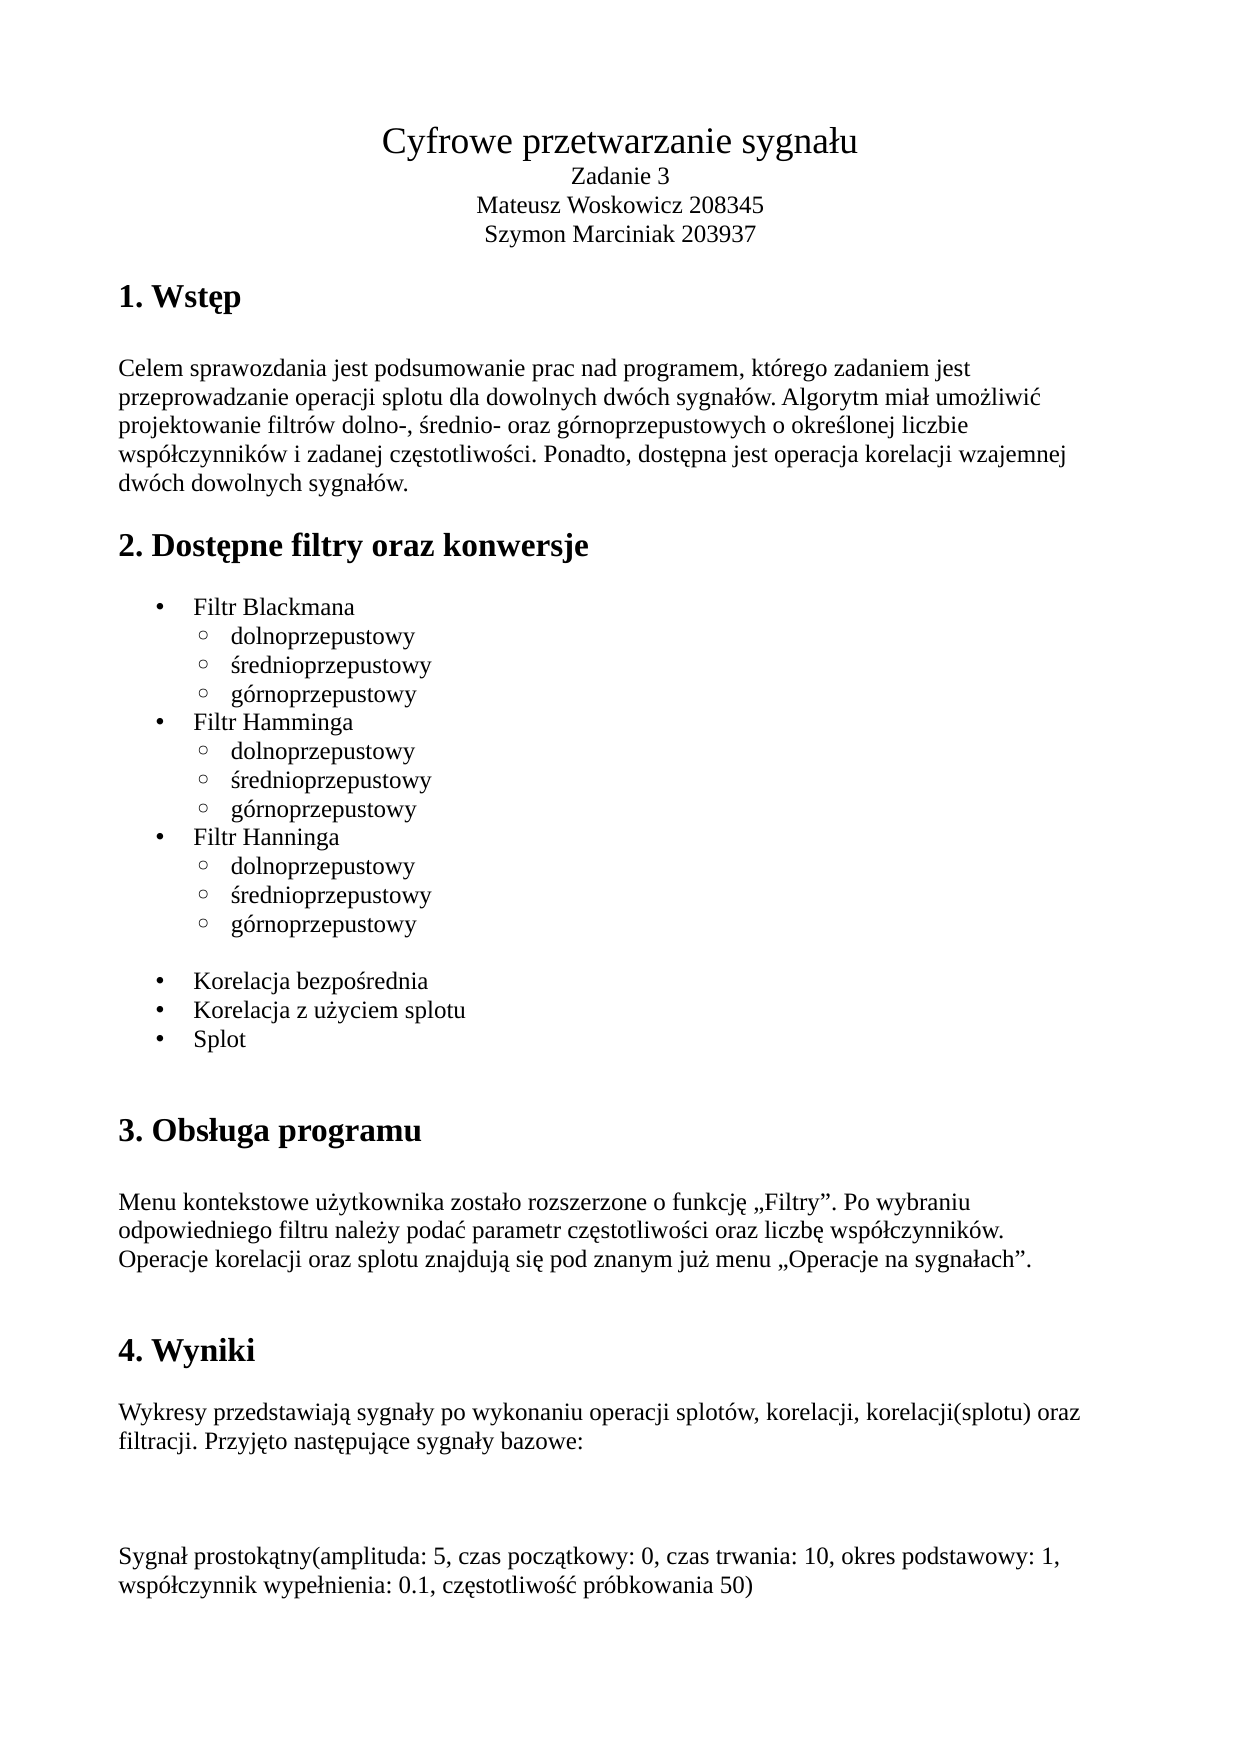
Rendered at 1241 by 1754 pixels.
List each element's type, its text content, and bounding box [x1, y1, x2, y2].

list Filtr Hanninga [156, 822, 1122, 851]
list średnioprzepustowy [193, 650, 1122, 679]
list górnoprzepustowy [193, 679, 1122, 707]
list średnioprzepustowy [193, 880, 1122, 909]
list Korelacja z użyciem splotu [156, 995, 1122, 1024]
text Celem sprawozdania jest podsumowanie prac nad programem, którego zadaniem jest przeprowadzanie operacji splotu dla dowolnych dwóch sygnałów. Algorytm miał umożliwić projektowanie filtrów dolno-, średnio- oraz górnoprzepustowych o określonej liczbie współczynników i zadanej częstotliwości. Ponadto, dostępna jest operacja korelacji wzajemnej dwóch dowolnych sygnałów. [118, 353, 1122, 497]
text Operacje korelacji oraz splotu znajdują się pod znanym już menu „Operacje na sygnałach”. [118, 1244, 1122, 1273]
list Filtr Hamminga [156, 707, 1122, 736]
list dolnoprzepustowy [193, 851, 1122, 880]
list średnioprzepustowy [193, 765, 1122, 794]
text 1. Wstęp [118, 276, 1122, 314]
list dolnoprzepustowy [193, 736, 1122, 765]
text Menu kontekstowe użytkownika zostało rozszerzone o funkcję „Filtry”. Po wybraniu odpowiedniego filtru należy podać parametr częstotliwości oraz liczbę współczynników. [118, 1187, 1122, 1244]
list Korelacja bezpośrednia [156, 966, 1122, 995]
text 4. Wyniki [118, 1330, 1122, 1369]
text 3. Obsługa programu [118, 1110, 1122, 1148]
text Cyfrowe przetwarzanie sygnału [118, 118, 1122, 161]
text Zadanie 3 [118, 161, 1122, 190]
list Filtr Blackmana [156, 592, 1122, 621]
text Szymon Marciniak 203937 [118, 219, 1122, 247]
text Sygnał prostokątny(amplituda: 5, czas początkowy: 0, czas trwania: 10, okres podstawowy: 1, współczynnik wypełnienia: 0.1, częstotliwość próbkowania 50) [118, 1541, 1122, 1599]
list Splot [156, 1024, 1122, 1052]
list dolnoprzepustowy [193, 621, 1122, 650]
list górnoprzepustowy [193, 909, 1122, 937]
list górnoprzepustowy [193, 794, 1122, 822]
text Mateusz Woskowicz 208345 [118, 190, 1122, 219]
text 2. Dostępne filtry oraz konwersje [118, 525, 1122, 564]
text Wykresy przedstawiają sygnały po wykonaniu operacji splotów, korelacji, korelacji(splotu) oraz filtracji. Przyjęto następujące sygnały bazowe: [118, 1397, 1122, 1455]
